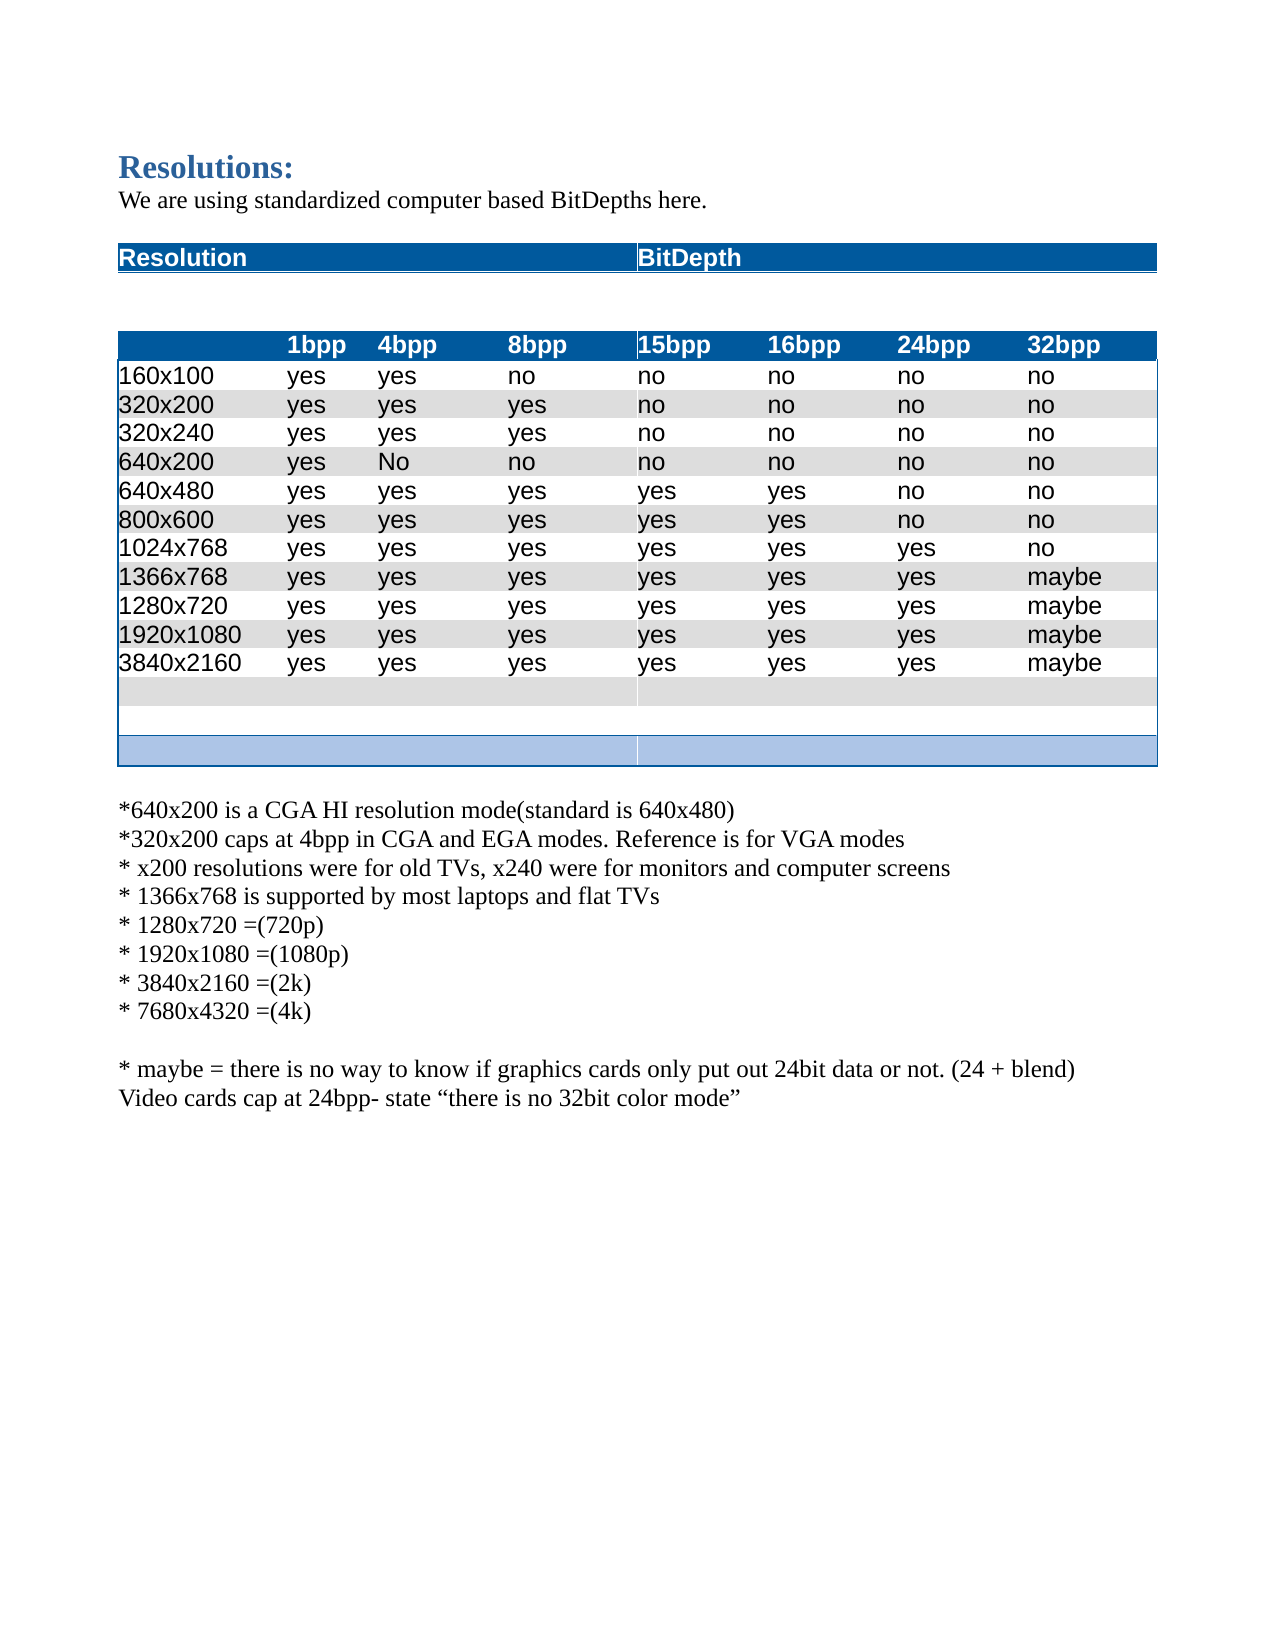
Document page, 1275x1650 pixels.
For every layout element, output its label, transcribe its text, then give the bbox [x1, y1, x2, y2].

table_cell no [638, 418, 767, 447]
table_cell yes [767, 505, 897, 533]
text * 1366x768 is supported by most laptops and flat TVs [118, 881, 1157, 910]
table_cell [378, 736, 508, 765]
table_cell [638, 677, 767, 706]
table_cell 640x480 [119, 476, 287, 504]
table_cell 3840x2160 [119, 648, 287, 677]
table_cell [1027, 677, 1157, 706]
table_cell yes [638, 620, 767, 648]
table_cell 1920x1080 [119, 620, 287, 648]
table_header 16bpp [767, 331, 897, 359]
table_cell yes [897, 620, 1027, 648]
table_header 1bpp [287, 331, 378, 359]
table_cell [1027, 706, 1157, 734]
table_cell yes [287, 620, 378, 648]
table_cell yes [287, 648, 378, 677]
table_cell yes [767, 620, 897, 648]
table_cell 800x600 [119, 505, 287, 533]
table_cell yes [378, 620, 508, 648]
table_cell no [897, 418, 1027, 447]
table_cell no [897, 447, 1027, 476]
table_cell yes [767, 533, 897, 562]
table_cell no [897, 505, 1027, 533]
table_cell [1027, 735, 1157, 765]
table_cell yes [897, 591, 1027, 619]
table_cell no [767, 361, 897, 389]
table_header 15bpp [638, 331, 767, 359]
table_cell yes [767, 591, 897, 619]
text * 1280x720 =(720p) [118, 910, 1157, 939]
table_cell yes [287, 533, 378, 562]
table_cell yes [508, 390, 637, 418]
table_cell yes [767, 648, 897, 677]
table_cell yes [378, 476, 508, 504]
table_header 24bpp [897, 331, 1027, 359]
table_cell 320x240 [119, 418, 287, 447]
table_cell yes [508, 533, 637, 562]
table_cell no [767, 447, 897, 476]
table_cell no [638, 390, 767, 418]
table_cell yes [287, 476, 378, 504]
table_cell yes [767, 562, 897, 591]
table_cell [287, 736, 378, 765]
table_cell [378, 677, 508, 706]
table_cell no [1027, 476, 1157, 504]
table_cell [287, 677, 378, 706]
table_cell yes [378, 361, 508, 389]
table_cell no [638, 447, 767, 476]
table_cell [119, 677, 287, 706]
table_cell yes [897, 533, 1027, 562]
table_cell no [897, 476, 1027, 504]
table_header [118, 331, 287, 359]
table_cell yes [638, 591, 767, 619]
table_cell no [1027, 505, 1157, 533]
table_cell yes [287, 447, 378, 476]
table_cell maybe [1027, 562, 1157, 591]
text * 7680x4320 =(4k) [118, 996, 1157, 1025]
table_cell [767, 677, 897, 706]
table_cell 640x200 [119, 447, 287, 476]
table_cell no [1027, 447, 1157, 476]
table_cell yes [287, 361, 378, 389]
table_cell yes [287, 562, 378, 591]
table_cell [508, 677, 637, 706]
text * maybe = there is no way to know if graphics cards only put out 24bit data or not. (24 + blend) [118, 1054, 1157, 1083]
table_cell maybe [1027, 591, 1157, 619]
table_cell yes [508, 476, 637, 504]
table_cell 320x200 [119, 390, 287, 418]
table_cell [767, 706, 897, 734]
table_cell yes [638, 648, 767, 677]
table_header Resolution [118, 243, 637, 271]
table_cell yes [378, 562, 508, 591]
table_header 8bpp [508, 331, 637, 359]
table_cell yes [508, 591, 637, 619]
table_cell yes [287, 505, 378, 533]
table_cell yes [287, 390, 378, 418]
table_cell yes [638, 533, 767, 562]
table_cell yes [378, 418, 508, 447]
table_cell maybe [1027, 620, 1157, 648]
table_cell yes [638, 562, 767, 591]
table_cell [508, 736, 637, 765]
table_cell yes [897, 648, 1027, 677]
table_cell no [1027, 418, 1157, 447]
table_cell yes [508, 418, 637, 447]
table_cell yes [508, 505, 637, 533]
table_cell [508, 706, 637, 734]
table_cell yes [508, 620, 637, 648]
table_cell no [508, 447, 637, 476]
table_cell yes [378, 648, 508, 677]
table_cell yes [767, 476, 897, 504]
text *640x200 is a CGA HI resolution mode(standard is 640x480) [118, 795, 1157, 824]
table_cell 1366x768 [119, 562, 287, 591]
text We are using standardized computer based BitDepths here. [118, 185, 1157, 214]
table_cell 1024x768 [119, 533, 287, 562]
table_cell 1280x720 [119, 591, 287, 619]
table_cell [119, 706, 287, 734]
table_cell no [767, 418, 897, 447]
text Video cards cap at 24bpp- state “there is no 32bit color mode” [118, 1083, 1157, 1111]
table_cell [119, 736, 287, 765]
table_cell yes [287, 418, 378, 447]
table_cell [897, 706, 1027, 734]
table_cell no [508, 361, 637, 389]
table_cell [767, 736, 897, 765]
table_header BitDepth [638, 243, 1157, 271]
table_cell yes [638, 505, 767, 533]
table_cell no [897, 361, 1027, 389]
table_cell [897, 736, 1027, 765]
table_cell yes [378, 505, 508, 533]
table_cell maybe [1027, 648, 1157, 677]
table_cell yes [508, 562, 637, 591]
table_cell [378, 706, 508, 734]
table_cell yes [378, 390, 508, 418]
table_cell 160x100 [119, 361, 287, 389]
table_cell no [1027, 390, 1157, 418]
table_cell yes [287, 591, 378, 619]
table_header 4bpp [378, 331, 508, 359]
table_cell no [1027, 533, 1157, 562]
text Resolutions: [118, 147, 1157, 185]
table_cell [638, 736, 767, 765]
table_cell yes [378, 533, 508, 562]
table_cell [897, 677, 1027, 706]
table_cell yes [638, 476, 767, 504]
table_cell no [1027, 359, 1157, 389]
table_cell yes [508, 648, 637, 677]
table_cell [287, 706, 378, 734]
table_header 32bpp [1027, 331, 1157, 359]
table_cell [638, 706, 767, 734]
text *320x200 caps at 4bpp in CGA and EGA modes. Reference is for VGA modes [118, 824, 1157, 853]
table_cell yes [897, 562, 1027, 591]
table_cell yes [378, 591, 508, 619]
text * 3840x2160 =(2k) [118, 968, 1157, 996]
table_cell no [638, 361, 767, 389]
table_cell No [378, 447, 508, 476]
table_cell no [767, 390, 897, 418]
table_cell no [897, 390, 1027, 418]
text * x200 resolutions were for old TVs, x240 were for monitors and computer screens [118, 853, 1157, 881]
text * 1920x1080 =(1080p) [118, 939, 1157, 968]
